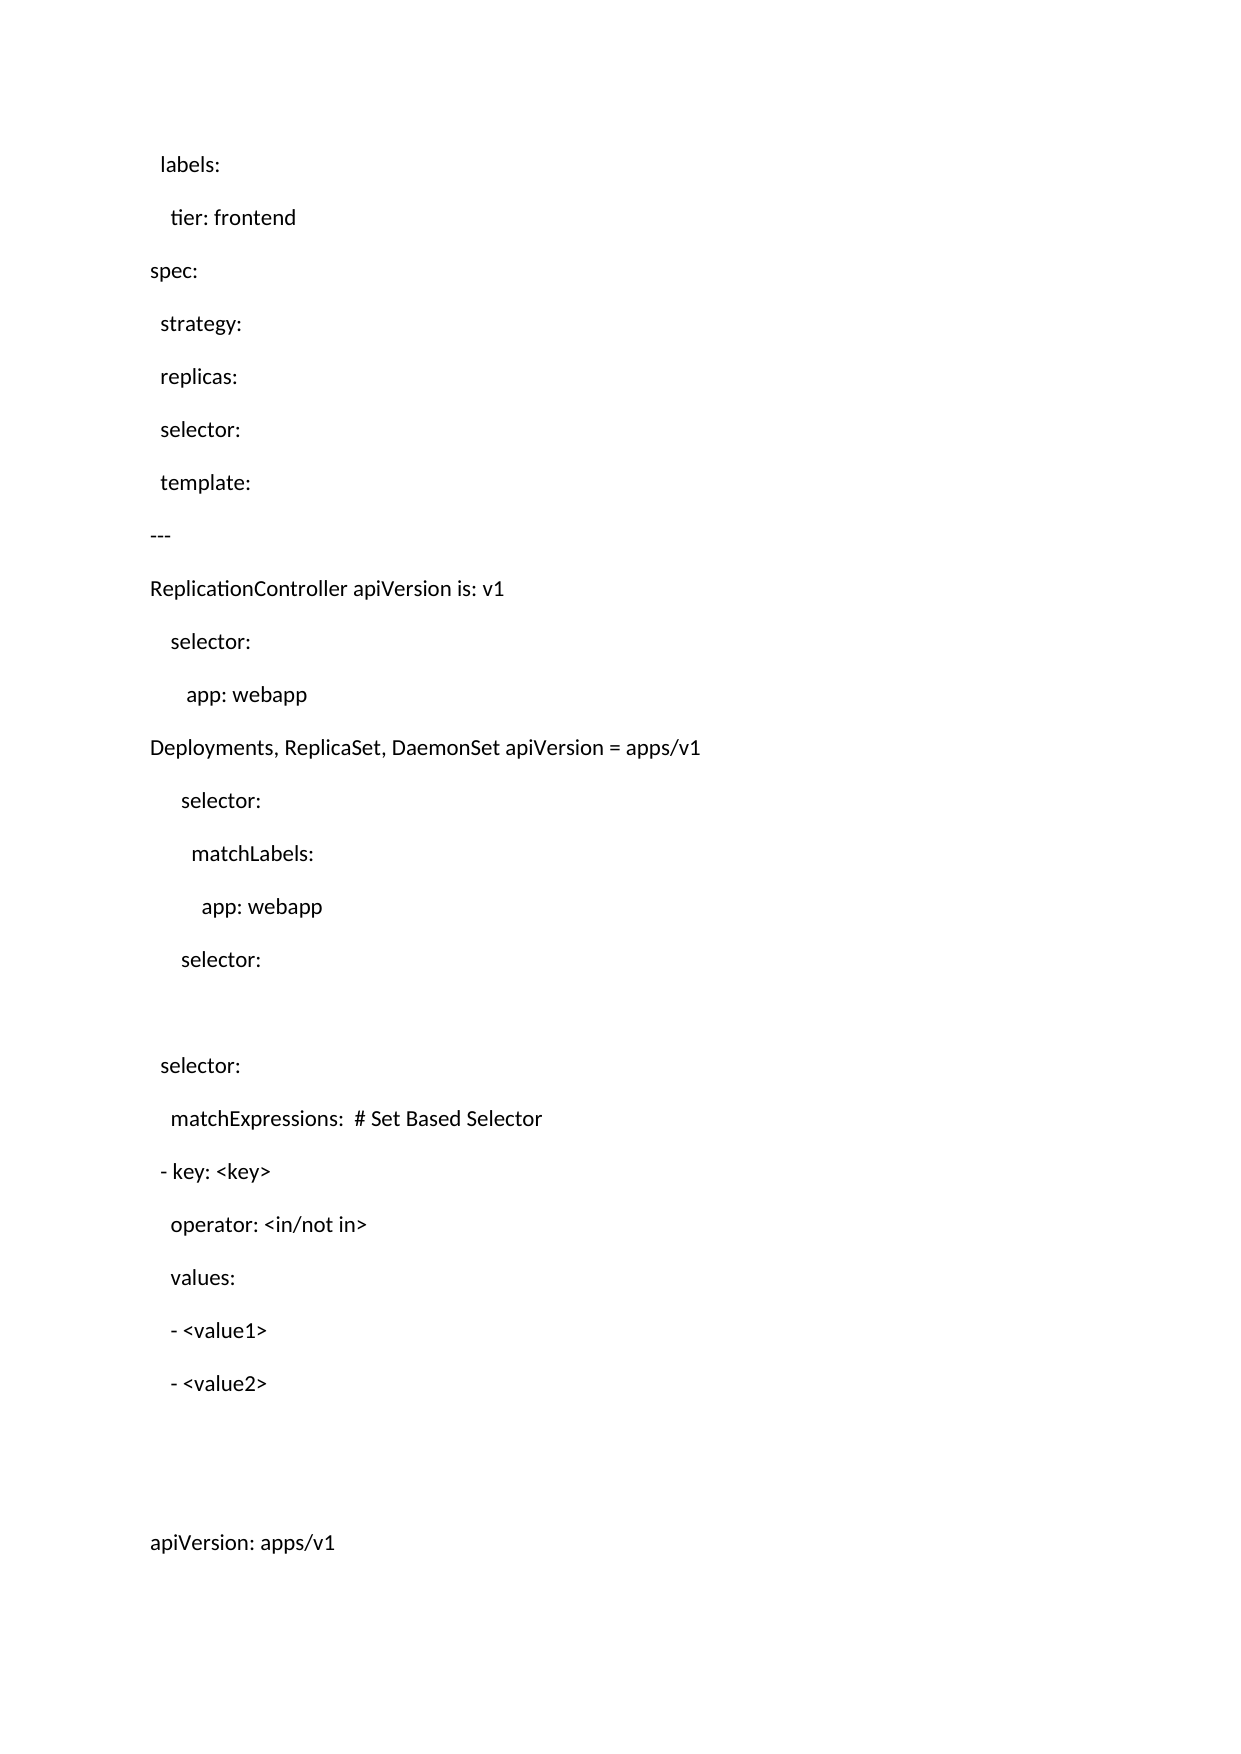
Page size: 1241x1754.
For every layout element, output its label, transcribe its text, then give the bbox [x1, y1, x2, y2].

text - <value1> [150, 1316, 1090, 1344]
text app: webapp [150, 680, 1090, 708]
text selector: [150, 945, 1090, 973]
text apiVersion: apps/v1 [150, 1528, 1090, 1557]
text selector: [150, 627, 1090, 655]
text matchExpressions: # Set Based Selector [150, 1104, 1090, 1132]
text Deployments, ReplicaSet, DaemonSet apiVersion = apps/v1 [150, 733, 1090, 761]
text selector: [150, 415, 1090, 443]
text strategy: [150, 309, 1090, 337]
text app: webapp [150, 892, 1090, 920]
text labels: [150, 150, 1090, 178]
text ReplicationController apiVersion is: v1 [150, 574, 1090, 602]
text - <value2> [150, 1369, 1090, 1397]
text operator: <in/not in> [150, 1210, 1090, 1238]
text replicas: [150, 362, 1090, 390]
text - key: <key> [150, 1157, 1090, 1185]
text selector: [150, 786, 1090, 814]
text spec: [150, 256, 1090, 284]
text matchLabels: [150, 839, 1090, 867]
text template: [150, 468, 1090, 496]
text tier: frontend [150, 203, 1090, 231]
text values: [150, 1263, 1090, 1291]
text selector: [150, 1051, 1090, 1079]
text --- [150, 521, 1090, 549]
